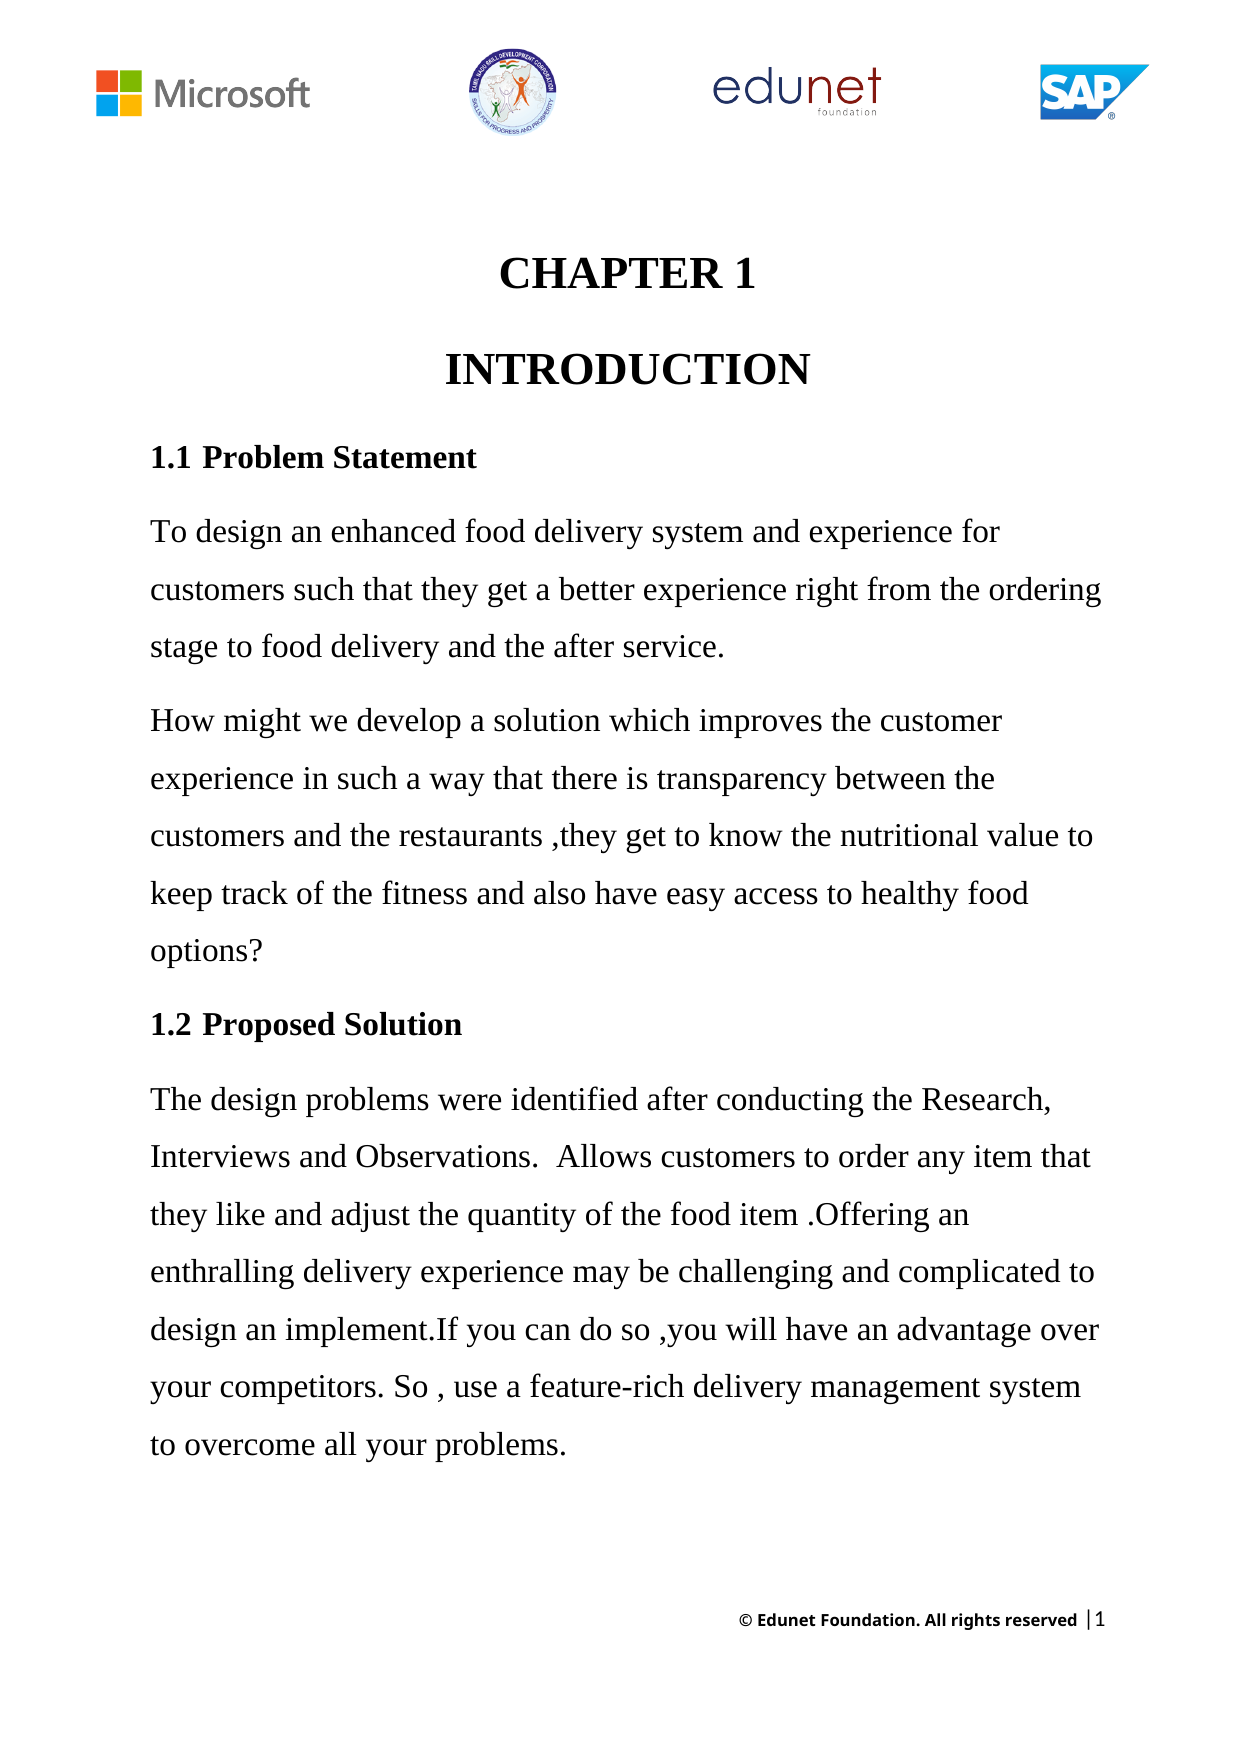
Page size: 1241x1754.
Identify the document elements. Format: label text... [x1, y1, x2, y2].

text To design an enhanced food delivery system and experience for customers such that they get a better experience right from the ordering stage to food delivery and the after service. [150, 511, 1105, 665]
list Proposed Solution [150, 1005, 1105, 1043]
text The design problems were identified after conducting the Research, Interviews and Observations. Allows customers to order any item that they like and adjust the quantity of the food item .Offering an enthralling delivery experience may be challenging and complicated to design an implement.If you can do so ,you will have an advantage over your competitors. So , use a feature-rich delivery management system to overcome all your problems. [150, 1079, 1105, 1462]
text INTRODUCTION [150, 341, 1105, 394]
list Problem Statement [150, 437, 1105, 476]
text How might we develop a solution which improves the customer experience in such a way that there is transparency between the customers and the restaurants ,they get to know the nutritional value to keep track of the fitness and also have easy access to healthy food options? [150, 701, 1105, 969]
text CHAPTER 1 [150, 246, 1105, 298]
